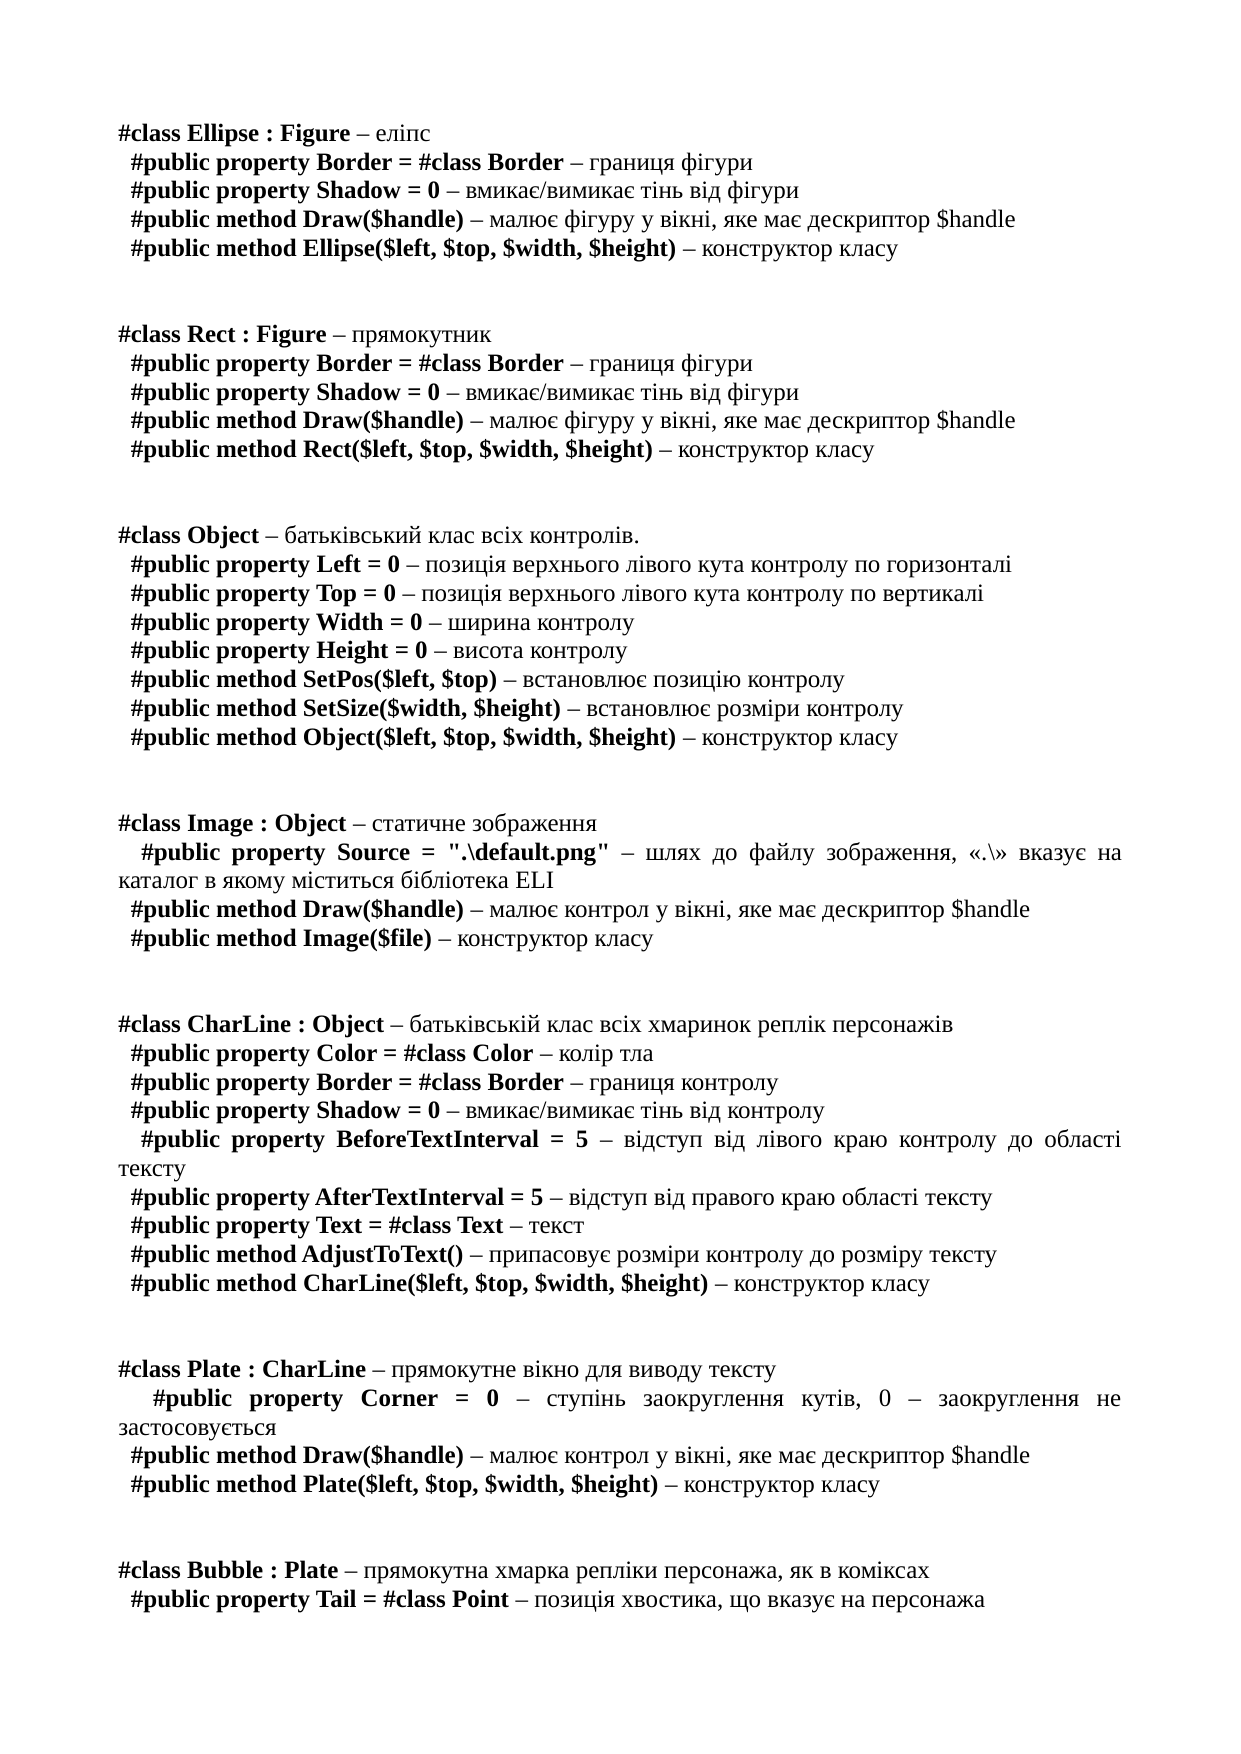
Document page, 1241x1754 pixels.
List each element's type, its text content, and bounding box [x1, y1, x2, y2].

text #public method Draw($handle) – малює контрол у вікні, яке має дескриптор $handle [118, 1441, 1122, 1469]
text #public method Draw($handle) – малює фігуру у вікні, яке має дескриптор $handle [118, 406, 1122, 434]
text #public property Height = 0 – висота контролу [118, 636, 1122, 664]
text #public property Shadow = 0 – вмикає/вимикає тінь від фігури [118, 176, 1122, 204]
text #public method Object($left, $top, $width, $height) – конструктор класу [118, 722, 1122, 751]
text #public method CharLine($left, $top, $width, $height) – конструктор класу [118, 1268, 1122, 1297]
text #public method Rect($left, $top, $width, $height) – конструктор класу [118, 434, 1122, 463]
text #public method Plate($left, $top, $width, $height) – конструктор класу [118, 1469, 1122, 1498]
text #public property Corner = 0 – ступінь заокруглення кутів, 0 – заокруглення не застосовується [118, 1383, 1122, 1441]
text #public property Width = 0 – ширина контролу [118, 607, 1122, 636]
text #public property Border = #class Border – границя фігури [118, 348, 1122, 377]
text #class CharLine : Object – батьківській клас всіх хмаринок реплік персонажів [118, 1009, 1122, 1038]
text #public property Source = ".\default.png" – шлях до файлу зображення, «.\» вказує на каталог в якому міститься бібліотека ELI [118, 837, 1122, 894]
text #public method SetSize($width, $height) – встановлює розміри контролу [118, 693, 1122, 722]
text #class Object – батьківський клас всіх контролів. [118, 521, 1122, 549]
text #public property Border = #class Border – границя контролу [118, 1067, 1122, 1096]
text #public method SetPos($left, $top) – встановлює позицію контролу [118, 664, 1122, 693]
text #class Image : Object – статичне зображення [118, 808, 1122, 837]
text #public method Image($file) – конструктор класу [118, 923, 1122, 952]
text #class Ellipse : Figure – еліпс [118, 118, 1122, 147]
text #public property AfterTextInterval = 5 – відступ від правого краю області тексту [118, 1182, 1122, 1211]
text #public property Border = #class Border – границя фігури [118, 147, 1122, 176]
text #public property BeforeTextInterval = 5 – відступ від лівого краю контролу до області тексту [118, 1124, 1122, 1182]
text #class Rect : Figure – прямокутник [118, 319, 1122, 348]
text #public property Left = 0 – позиція верхнього лівого кута контролу по горизонталі [118, 549, 1122, 578]
text #public method Draw($handle) – малює контрол у вікні, яке має дескриптор $handle [118, 894, 1122, 923]
text #class Plate : CharLine – прямокутне вікно для виводу тексту [118, 1354, 1122, 1383]
text #public method Ellipse($left, $top, $width, $height) – конструктор класу [118, 233, 1122, 262]
text #public property Color = #class Color – колір тла [118, 1038, 1122, 1067]
text #public method Draw($handle) – малює фігуру у вікні, яке має дескриптор $handle [118, 204, 1122, 233]
text #public property Shadow = 0 – вмикає/вимикає тінь від контролу [118, 1096, 1122, 1124]
text #public property Text = #class Text – текст [118, 1211, 1122, 1239]
text #class Bubble : Plate – прямокутна хмарка репліки персонажа, як в коміксах [118, 1556, 1122, 1584]
text #public method AdjustToText() – припасовує розміри контролу до розміру тексту [118, 1239, 1122, 1268]
text #public property Tail = #class Point – позиція хвостика, що вказує на персонажа [118, 1584, 1122, 1613]
text #public property Shadow = 0 – вмикає/вимикає тінь від фігури [118, 377, 1122, 406]
text #public property Top = 0 – позиція верхнього лівого кута контролу по вертикалі [118, 578, 1122, 607]
